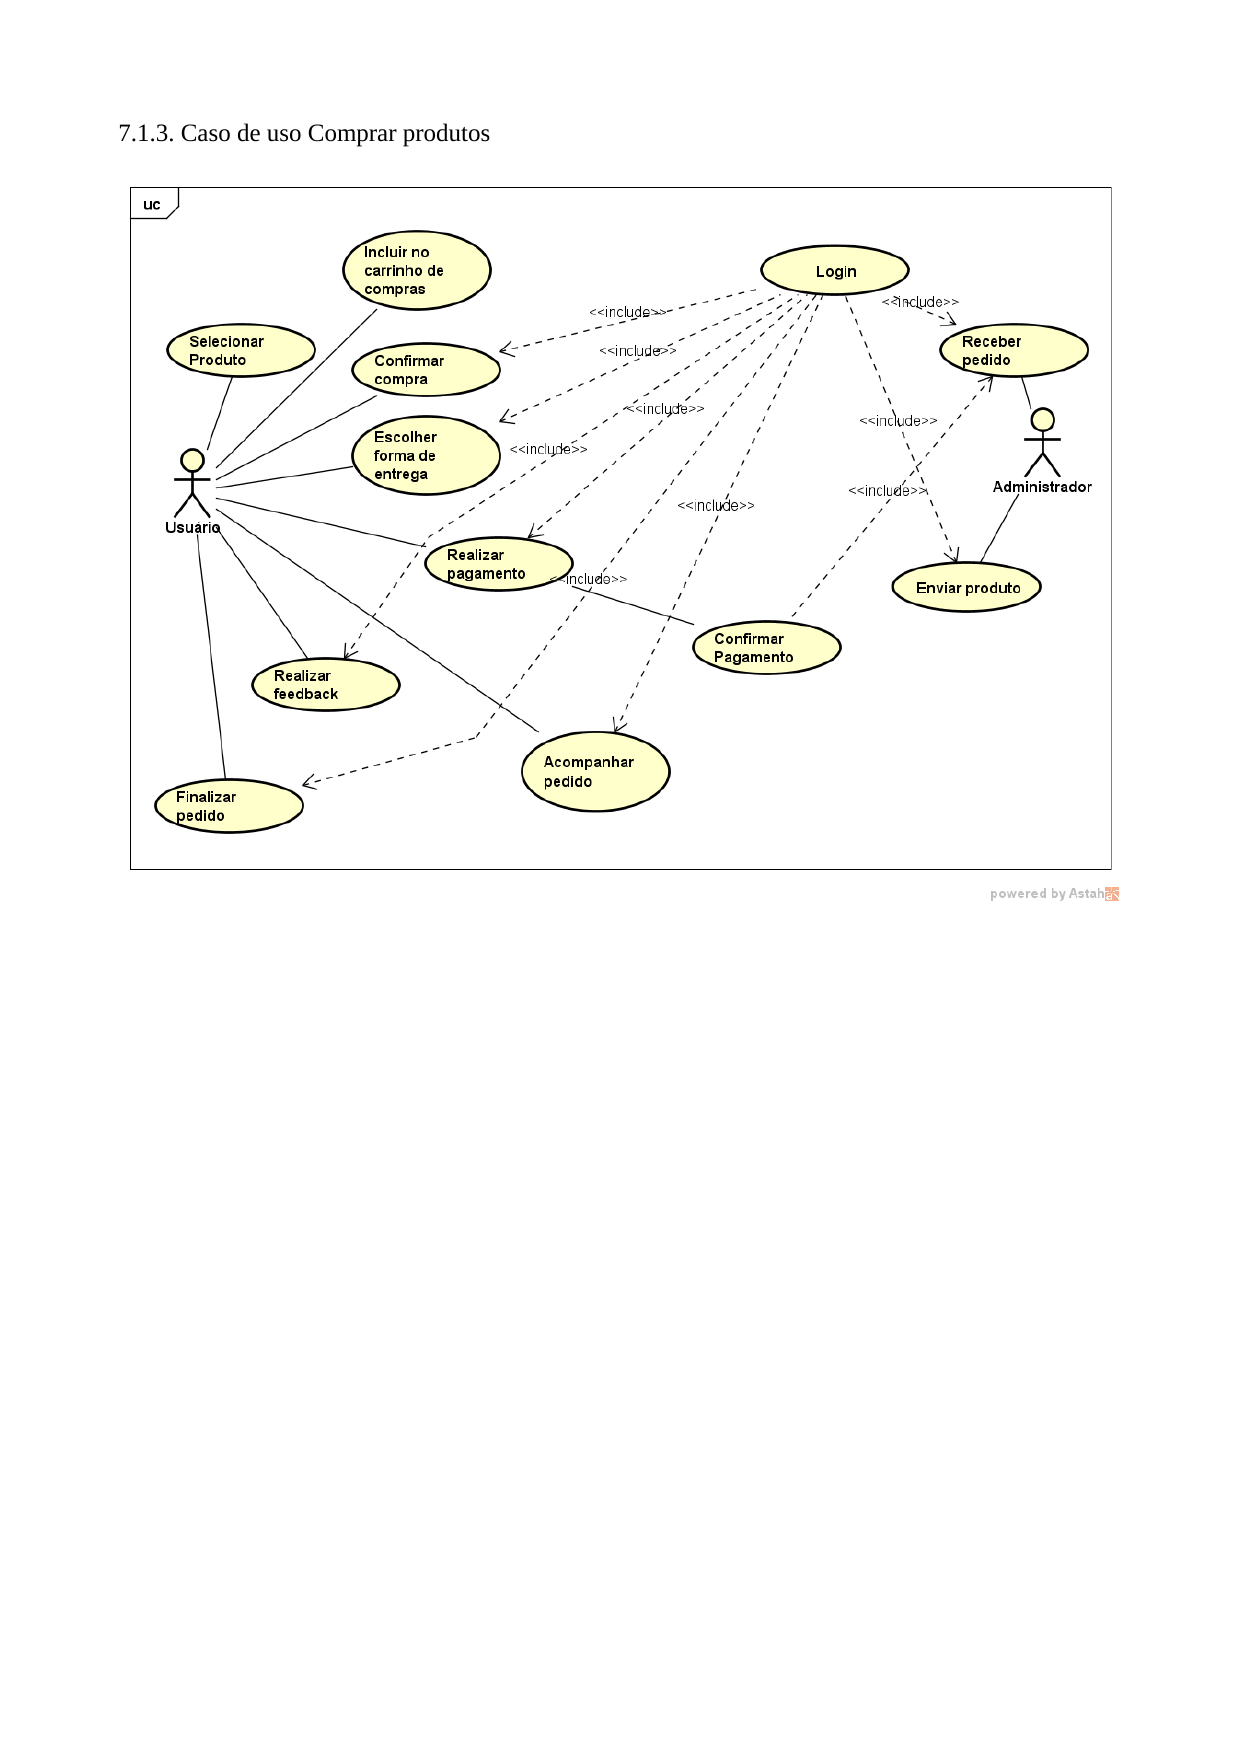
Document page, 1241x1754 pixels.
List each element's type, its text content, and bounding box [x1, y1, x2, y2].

picture [118, 175, 1123, 905]
text 7.1.3. Caso de uso Comprar produtos [118, 118, 1122, 147]
